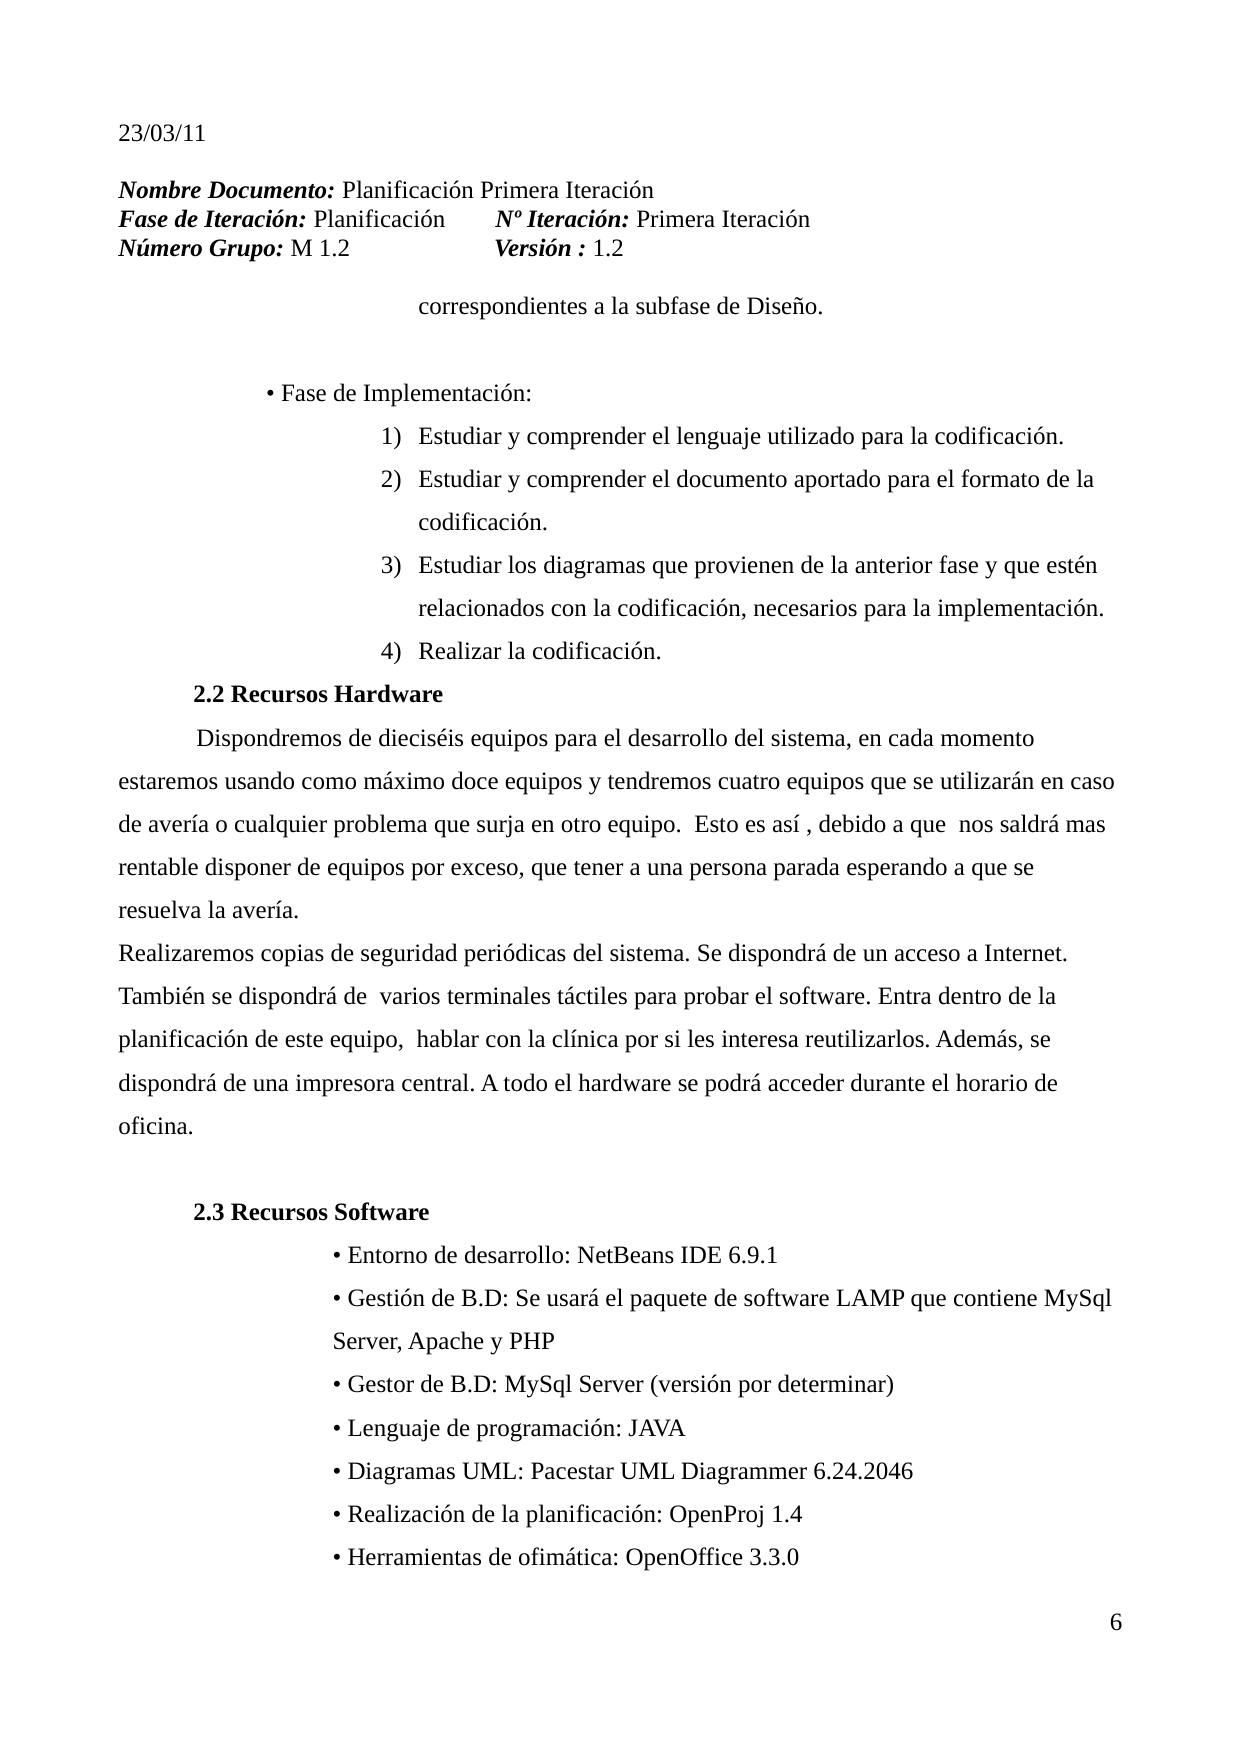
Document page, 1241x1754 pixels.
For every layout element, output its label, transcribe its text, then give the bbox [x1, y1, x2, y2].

text Dispondremos de dieciséis equipos para el desarrollo del sistema, en cada momento [196, 723, 1122, 751]
text • Lenguaje de programación: JAVA [332, 1413, 1122, 1441]
text • Realización de la planificación: OpenProj 1.4 [332, 1499, 1122, 1528]
list Estudiar y comprender el lenguaje utilizado para la codificación. [381, 421, 1122, 449]
text • Gestión de B.D: Se usará el paquete de software LAMP que contiene MySql Server, Apache y PHP [332, 1283, 1122, 1355]
text • Fase de Implementación: [118, 378, 1122, 406]
list Estudiar y comprender el documento aportado para el formato de la codificación. [381, 464, 1122, 536]
list Realizar la codificación. [381, 636, 1122, 665]
text • Diagramas UML: Pacestar UML Diagrammer 6.24.2046 [332, 1456, 1122, 1484]
list Estudiar los diagramas que provienen de la anterior fase y que estén relacionados con la codificación, necesarios para la implementación. [381, 550, 1122, 622]
list correspondientes a la subfase de Diseño. [381, 291, 1122, 320]
text • Gestor de B.D: MySql Server (versión por determinar) [332, 1369, 1122, 1398]
text • Entorno de desarrollo: NetBeans IDE 6.9.1 [332, 1240, 1122, 1269]
text Realizaremos copias de seguridad periódicas del sistema. Se dispondrá de un acceso a Internet. También se dispondrá de varios terminales táctiles para probar el software. Entra dentro de la planificación de este equipo, hablar con la clínica por si les interesa reutilizarlos. Además, se dispondrá de una impresora central. A todo el hardware se podrá acceder durante el horario de oficina. [118, 938, 1122, 1139]
text estaremos usando como máximo doce equipos y tendremos cuatro equipos que se utilizarán en caso de avería o cualquier problema que surja en otro equipo. Esto es así , debido a que nos saldrá mas rentable disponer de equipos por exceso, que tener a una persona parada esperando a que se resuelva la avería. [118, 766, 1122, 924]
list Recursos Hardware [193, 679, 1122, 708]
text • Herramientas de ofimática: OpenOffice 3.3.0 [332, 1542, 1122, 1571]
list Recursos Software [193, 1197, 1122, 1226]
